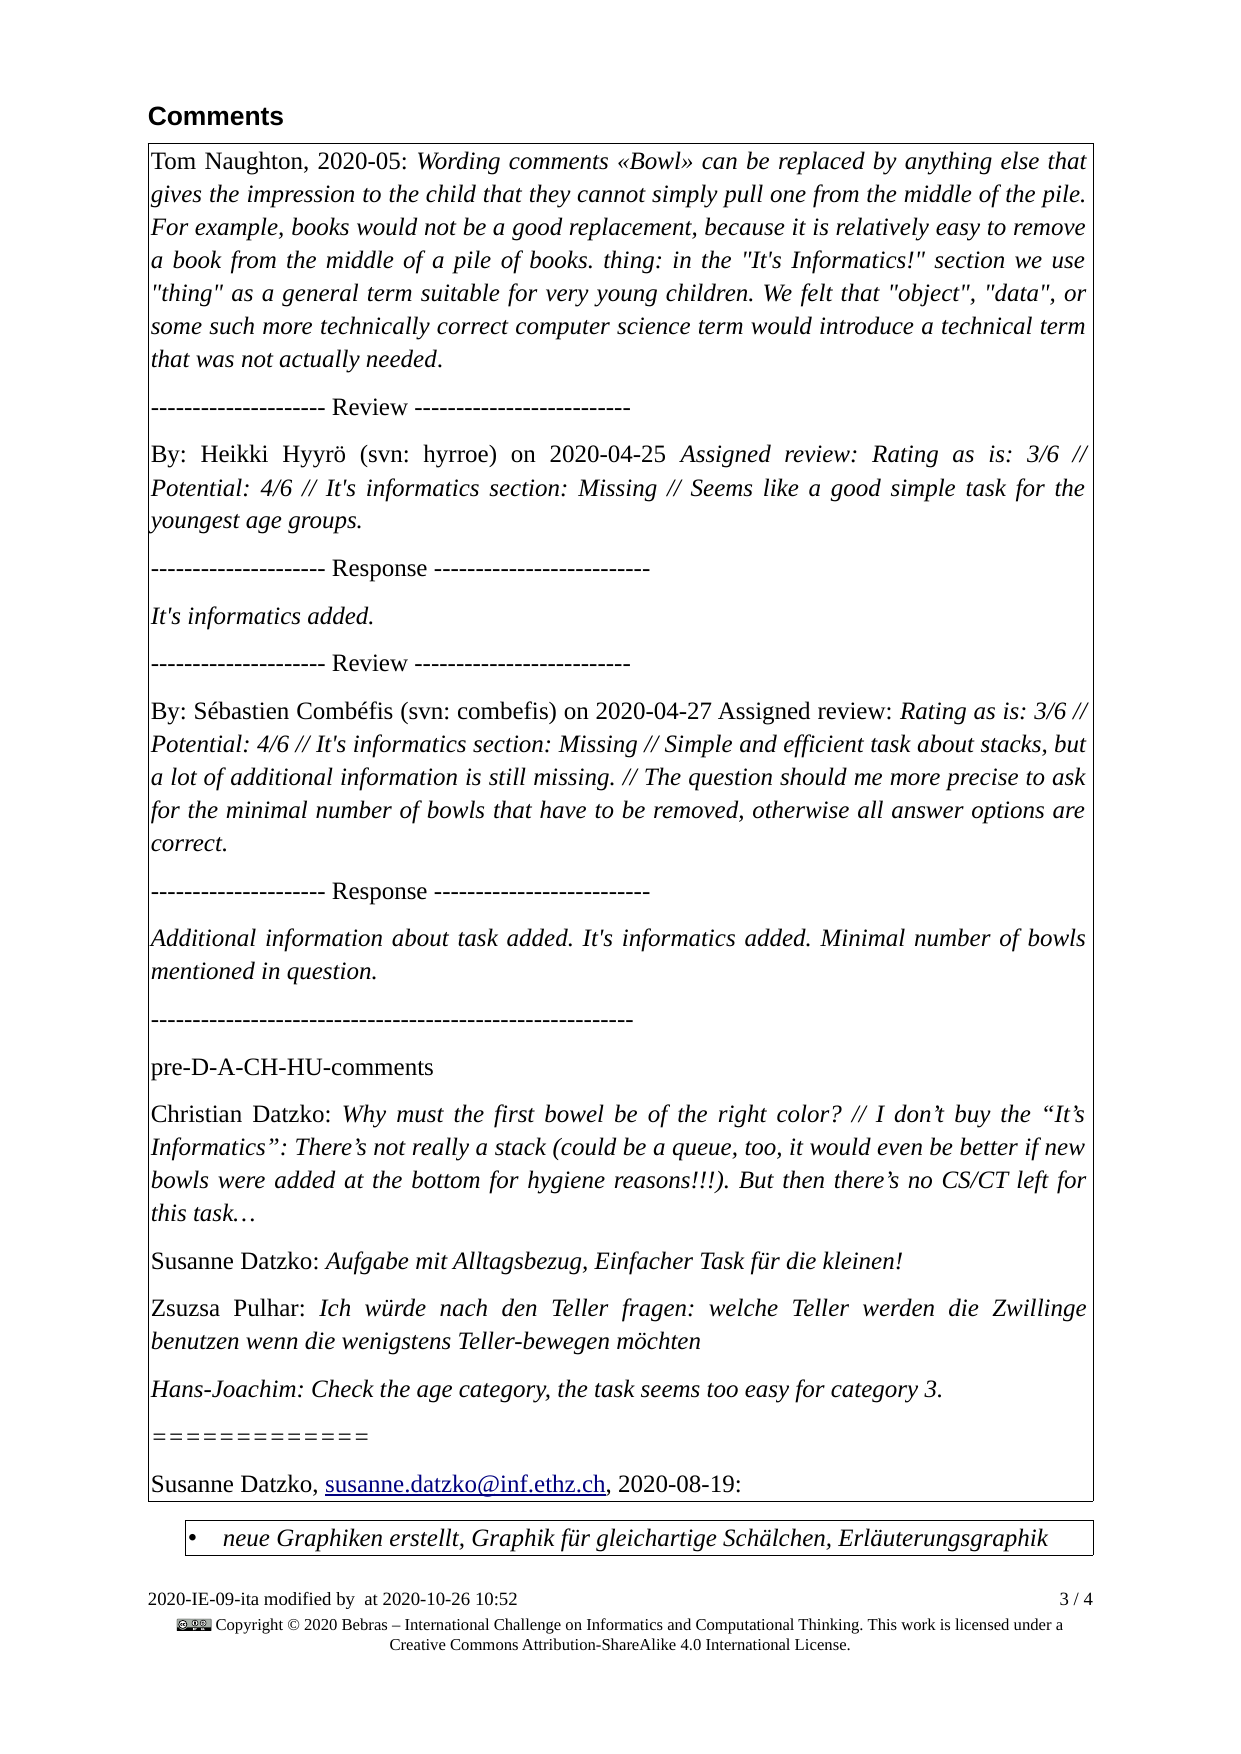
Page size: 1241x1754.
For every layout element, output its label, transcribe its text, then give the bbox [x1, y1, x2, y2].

text --------------------- Review -------------------------- [149, 645, 1093, 677]
text pre-D-A-CH-HU-comments [149, 1048, 1093, 1080]
text --------------------- Review -------------------------- [149, 389, 1093, 421]
text Susanne Datzko: Aufgabe mit Alltagsbezug, Einfacher Task für die kleinen! [149, 1243, 1093, 1274]
subtitle Comments [148, 100, 1093, 131]
list neue Graphiken erstellt, Graphik für gleichartige Schälchen, Erläuterungsgraphik [186, 1521, 1093, 1555]
text By: Heikki Hyyrö (svn: hyrroe) on 2020-04-25 Assigned review: Rating as is: 3/6 // Potential: 4/6 // It's informatics section: Missing // Seems like a good simple task for the youngest age groups. [149, 437, 1093, 534]
text Additional information about task added. It's informatics added. Minimal number of bowls mentioned in question. [149, 920, 1093, 985]
text Christian Datzko: Why must the first bowel be of the right color? // I don’t buy the “It’s Informatics”: There’s not really a stack (could be a queue, too, it would even be better if new bowls were added at the bottom for hygiene reasons!!!). But then there’s no CS/CT left for this task… [149, 1096, 1093, 1227]
text --------------------- Response -------------------------- [149, 873, 1093, 904]
text Tom Naughton, 2020-05: Wording comments «Bowl» can be replaced by anything else that gives the impression to the child that they cannot simply pull one from the middle of the pile. For example, books would not be a good replacement, because it is relatively easy to remove a book from the middle of a pile of books. thing: in the "It's Informatics!" section we use "thing" as a general term suitable for very young children. We felt that "object", "data", or some such more technically correct computer science term would introduce a technical term that was not actually needed. [149, 144, 1093, 373]
text By: Sébastien Combéfis (svn: combefis) on 2020-04-27 Assigned review: Rating as is: 3/6 // Potential: 4/6 // It's informatics section: Missing // Simple and efficient task about stacks, but a lot of additional information is still missing. // The question should me more precise to ask for the minimal number of bowls that have to be removed, otherwise all answer options are correct. [149, 693, 1093, 857]
text ============= [149, 1419, 1093, 1450]
text ---------------------------------------------------------- [149, 1001, 1093, 1033]
text Hans-Joachim: Check the age category, the task seems too easy for category 3. [149, 1371, 1093, 1403]
text It's informatics added. [149, 598, 1093, 629]
text Zsuzsa Pulhar: Ich würde nach den Teller fragen: welche Teller werden die Zwillinge benutzen wenn die wenigstens Teller-bewegen möchten [149, 1290, 1093, 1355]
text Susanne Datzko, susanne.datzko@inf.ethz.ch, 2020-08-19: [149, 1466, 1093, 1501]
text --------------------- Response -------------------------- [149, 550, 1093, 582]
